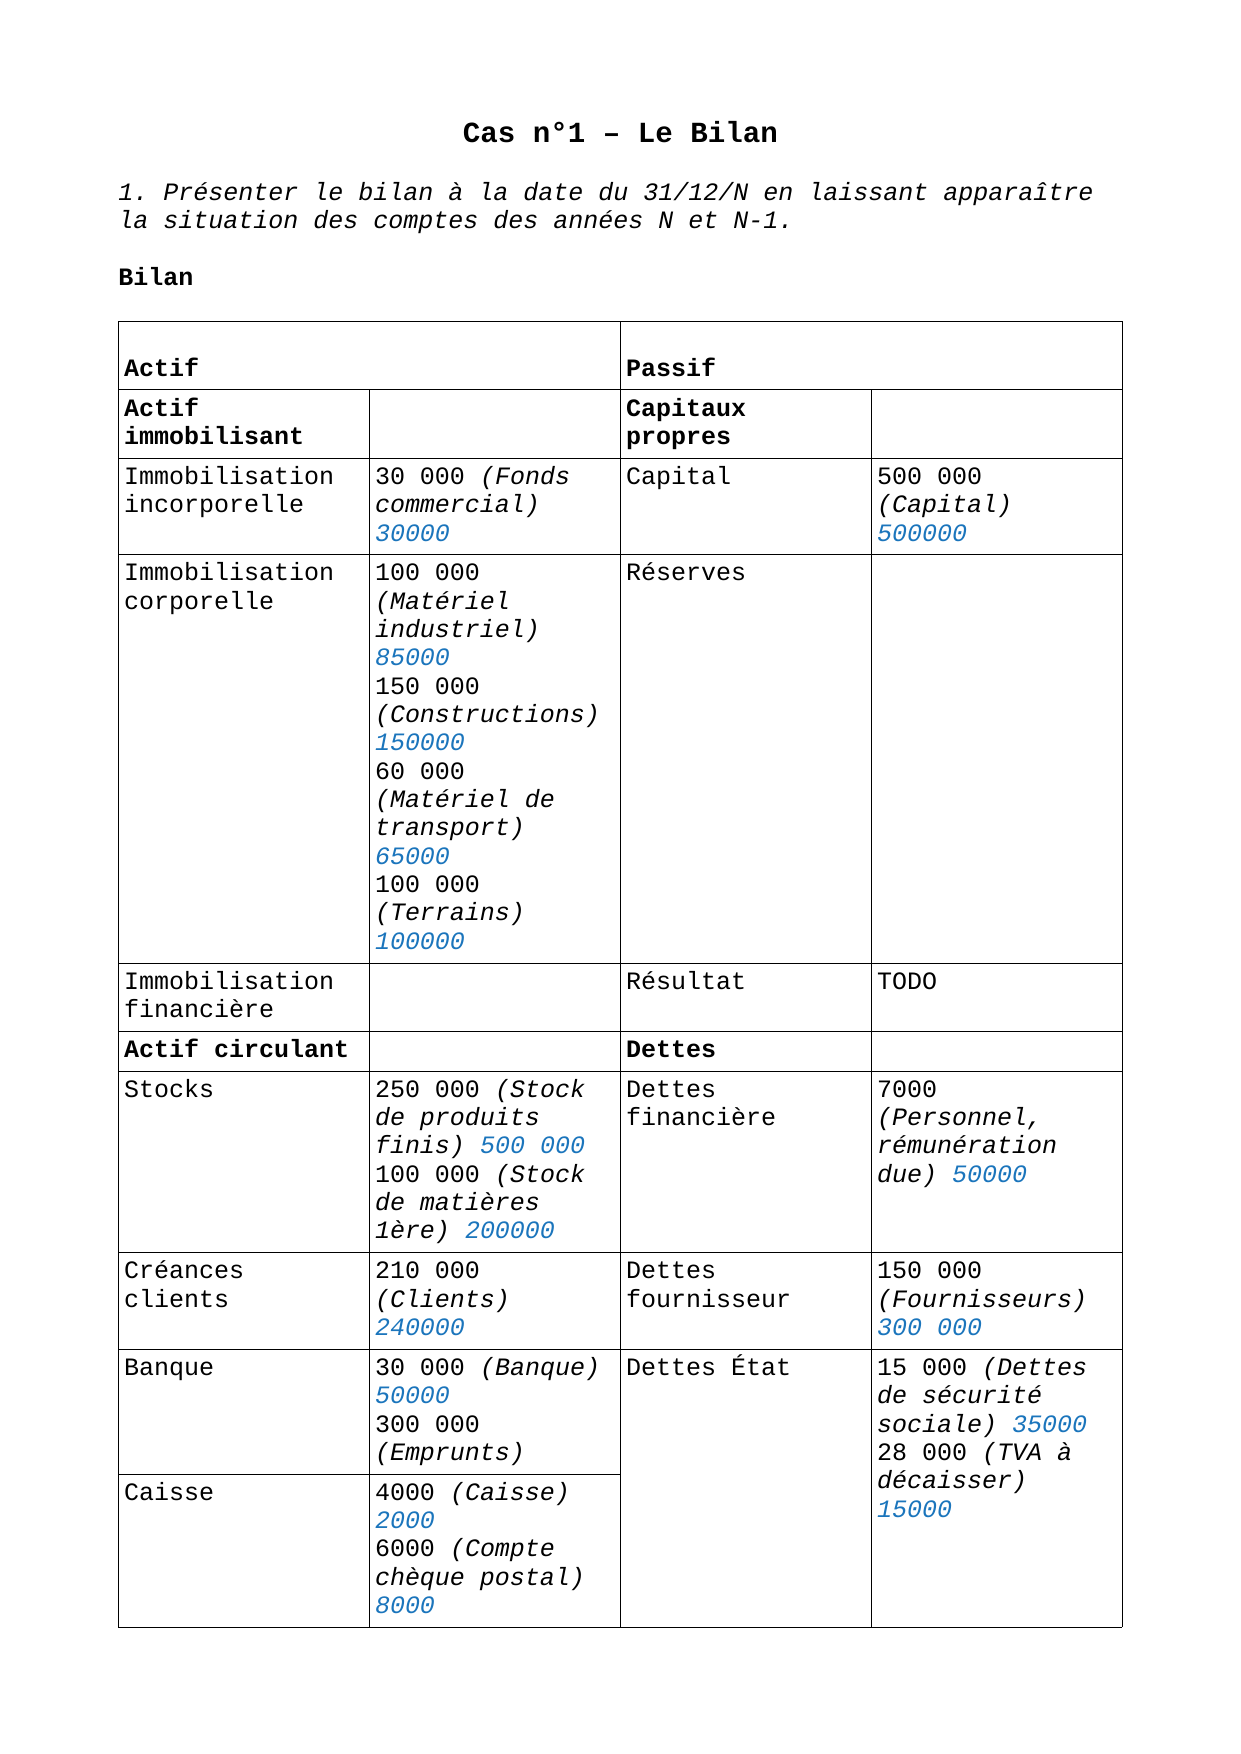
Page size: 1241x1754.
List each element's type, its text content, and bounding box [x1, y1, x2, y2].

table_cell Immobilisation financière [119, 964, 369, 1031]
table_cell Capitaux propres [621, 390, 871, 458]
table_cell [872, 1032, 1122, 1071]
table_header Actif [119, 322, 620, 389]
table_cell 15 000 (Dettes de sécurité sociale) 35000 28 000 (TVA à décaisser) 15000 [872, 1350, 1122, 1627]
table_cell 500 000 (Capital) 500000 [872, 459, 1122, 554]
table_cell [370, 964, 620, 1031]
text Cas n°1 – Le Bilan [118, 118, 1122, 151]
table_cell 250 000 (Stock de produits finis) 500 000 100 000 (Stock de matières 1ère) 200000 [370, 1072, 620, 1252]
table_cell Dettes État [621, 1350, 871, 1627]
table_cell 30 000 (Fonds commercial) 30000 [370, 459, 620, 554]
table_cell [370, 1032, 620, 1071]
table_cell 150 000 (Fournisseurs) 300 000 [872, 1253, 1122, 1349]
text Bilan [118, 264, 1122, 293]
table_cell [872, 555, 1122, 962]
table_cell [370, 390, 620, 458]
table_cell Capital [621, 459, 871, 554]
table_cell 100 000 (Matériel industriel) 85000 150 000 (Constructions) 150000 60 000 (Matériel de transport) 65000 100 000 (Terrains) 100000 [370, 555, 620, 962]
table_cell Résultat [621, 964, 871, 1031]
table_cell Immobilisation incorporelle [119, 459, 369, 554]
table_cell Caisse [119, 1475, 369, 1627]
table_header Passif [621, 322, 1122, 389]
text 1. Présenter le bilan à la date du 31/12/N en laissant apparaître la situation des comptes des années N et N-1. [118, 179, 1122, 236]
table_cell 4000 (Caisse) 2000 6000 (Compte chèque postal) 8000 [370, 1475, 620, 1627]
table_cell Dettes financière [621, 1072, 871, 1252]
table_cell Dettes [621, 1032, 871, 1071]
table_cell Dettes fournisseur [621, 1253, 871, 1349]
table_cell Actif immobilisant [119, 390, 369, 458]
table_cell Réserves [621, 555, 871, 962]
table_cell TODO [872, 964, 1122, 1031]
table_cell Actif circulant [119, 1032, 369, 1071]
table_cell Stocks [119, 1072, 369, 1252]
table_cell [872, 390, 1122, 458]
table_cell 210 000 (Clients) 240000 [370, 1253, 620, 1349]
table_cell Créances clients [119, 1253, 369, 1349]
table_cell Banque [119, 1350, 369, 1473]
table_cell 30 000 (Banque) 50000 300 000 (Emprunts) [370, 1350, 620, 1473]
table_cell Immobilisation corporelle [119, 555, 369, 962]
table_cell 7000 (Personnel, rémunération due) 50000 [872, 1072, 1122, 1252]
